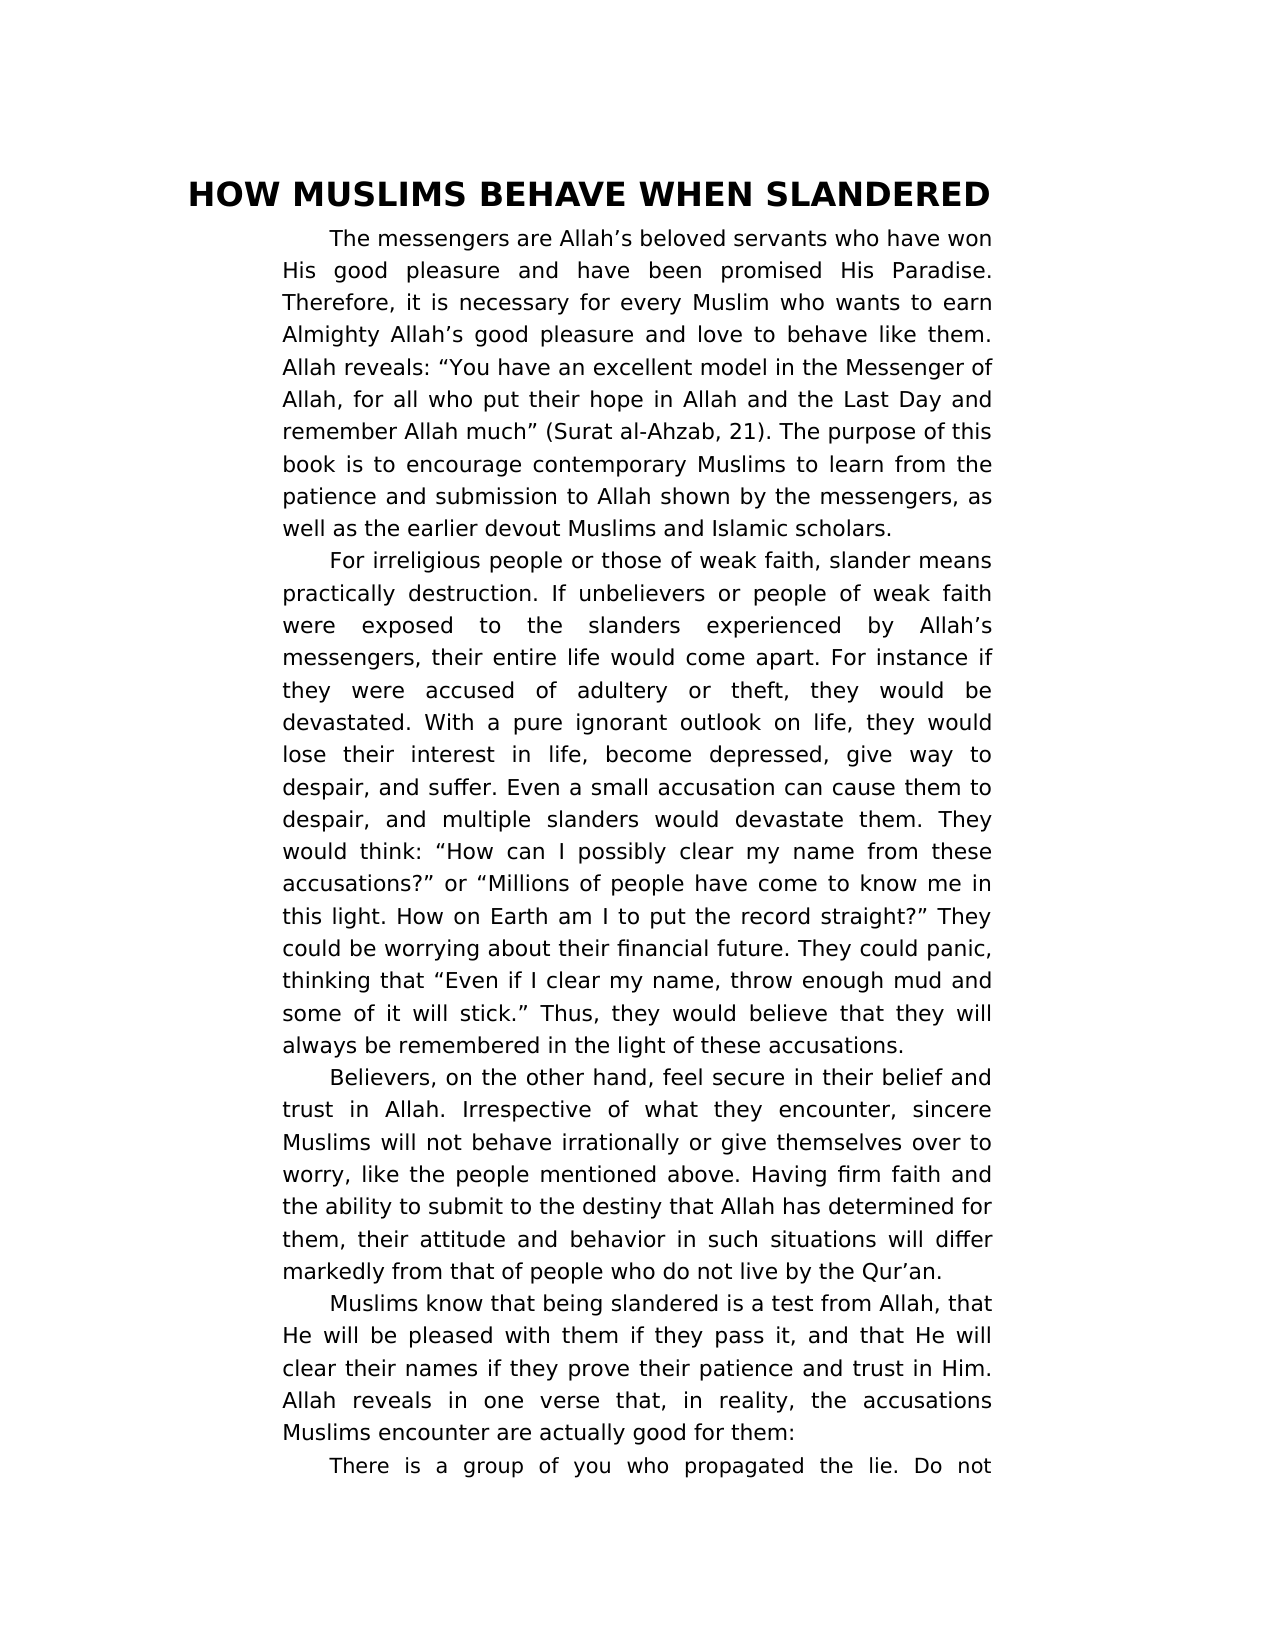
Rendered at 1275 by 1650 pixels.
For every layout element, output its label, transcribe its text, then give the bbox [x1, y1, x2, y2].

text Muslims know that being slandered is a test from Allah, that He will be pleased with them if they pass it, and that He will clear their names if they prove their patience and trust in Him. Allah reveals in one verse that, in reality, the accusations Muslims encounter are actually good for them: [282, 1286, 993, 1447]
text Believers, on the other hand, feel secure in their belief and trust in Allah. Irrespective of what they encounter, sincere Muslims will not behave irrationally or give themselves over to worry, like the people mentioned above. Having firm faith and the ability to submit to the destiny that Allah has determined for them, their attitude and behavior in such situations will differ markedly from that of people who do not live by the Qur’an. [282, 1060, 993, 1286]
subtitle HOW MUSLIMS BEHAVE WHEN SLANDERED [187, 175, 1087, 214]
text For irreligious people or those of weak faith, slander means practically destruction. If unbelievers or people of weak faith were exposed to the slanders experienced by Allah’s messengers, their entire life would come apart. For instance if they were accused of adultery or theft, they would be devastated. With a pure ignorant outlook on life, they would lose their interest in life, become depressed, give way to despair, and suffer. Even a small accusation can cause them to despair, and multiple slanders would devastate them. They would think: “How can I possibly clear my name from these accusations?” or “Millions of people have come to know me in this light. How on Earth am I to put the record straight?” They could be worrying about their financial future. They could panic, thinking that “Even if I clear my name, throw enough mud and some of it will stick.” Thus, they would believe that they will always be remembered in the light of these accusations. [282, 543, 993, 1060]
text There is a group of you who propagated the lie. Do not [282, 1447, 993, 1479]
text The messengers are Allah’s beloved servants who have won His good pleasure and have been promised His Paradise. Therefore, it is necessary for every Muslim who wants to earn Almighty Allah’s good pleasure and love to behave like them. Allah reveals: “You have an excellent model in the Messenger of Allah, for all who put their hope in Allah and the Last Day and remember Allah much” (Surat al-Ahzab, 21). The purpose of this book is to encourage contemporary Muslims to learn from the patience and submission to Allah shown by the messengers, as well as the earlier devout Muslims and Islamic scholars. [282, 220, 993, 543]
